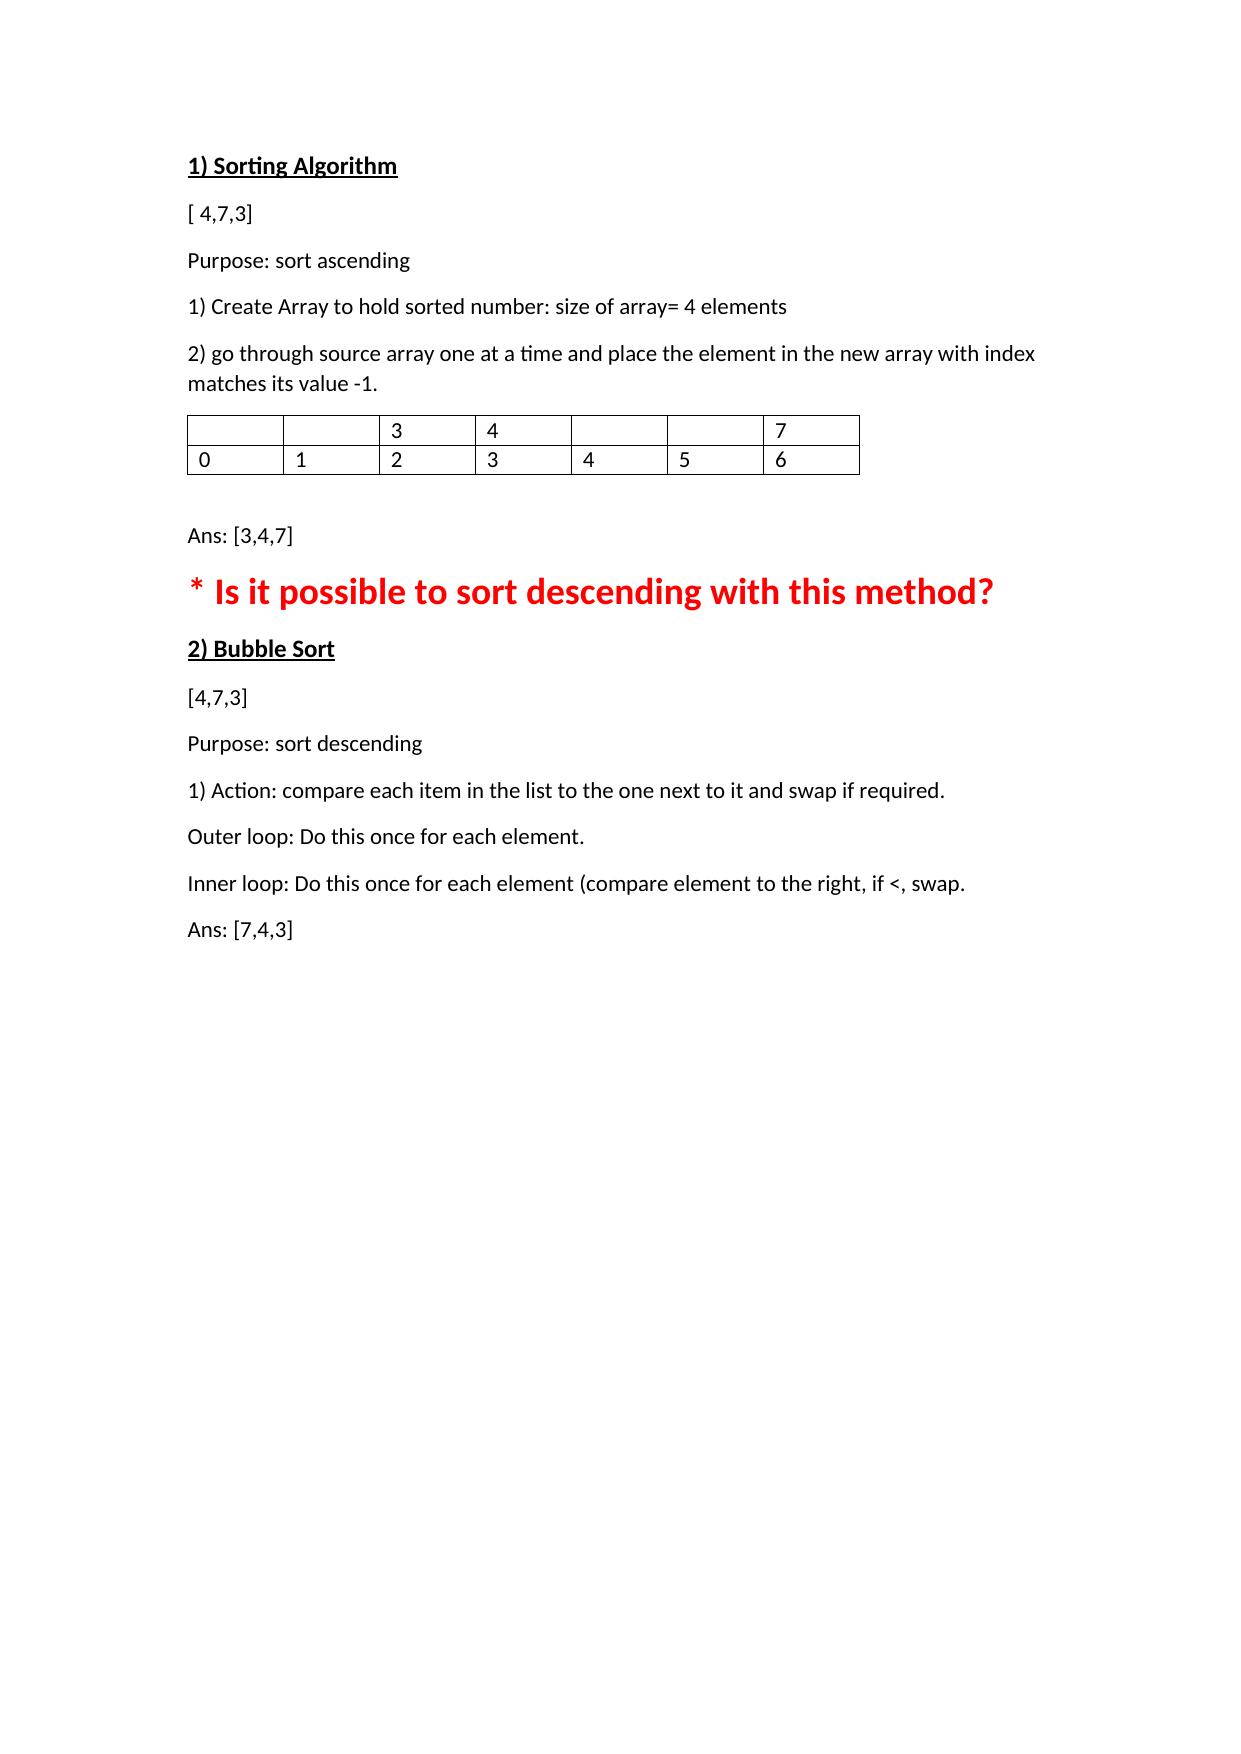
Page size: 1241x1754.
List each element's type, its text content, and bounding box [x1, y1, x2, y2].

table_header [284, 416, 379, 444]
table_header 4 [476, 416, 571, 444]
text [4,7,3] [187, 683, 1053, 711]
table_header 3 [380, 416, 475, 444]
text 1) Create Array to hold sorted number: size of array= 4 elements [187, 292, 1053, 320]
table_header [188, 416, 283, 444]
text Ans: [7,4,3] [187, 915, 1053, 943]
table_cell 6 [764, 446, 859, 473]
table_cell 3 [476, 446, 571, 473]
table_cell 5 [668, 446, 763, 473]
table_cell 1 [284, 446, 379, 473]
text 1) Sorting Algorithm [187, 150, 1053, 181]
table_header [572, 416, 667, 444]
text 2) Bubble Sort [187, 633, 1053, 664]
text Ans: [3,4,7] [187, 521, 1053, 549]
text Inner loop: Do this once for each element (compare element to the right, if <, swap. [187, 869, 1053, 897]
table_cell 0 [188, 446, 283, 473]
text 2) go through source array one at a time and place the element in the new array with index matches its value -1. [187, 339, 1053, 397]
text Purpose: sort ascending [187, 246, 1053, 274]
text Purpose: sort descending [187, 729, 1053, 757]
table_header 7 [764, 416, 859, 444]
text [ 4,7,3] [187, 199, 1053, 227]
table_cell 4 [572, 446, 667, 473]
table_header [668, 416, 763, 444]
text 1) Action: compare each item in the list to the one next to it and swap if required. [187, 776, 1053, 804]
text * Is it possible to sort descending with this method? [187, 568, 1053, 613]
table_cell 2 [380, 446, 475, 473]
text Outer loop: Do this once for each element. [187, 822, 1053, 850]
